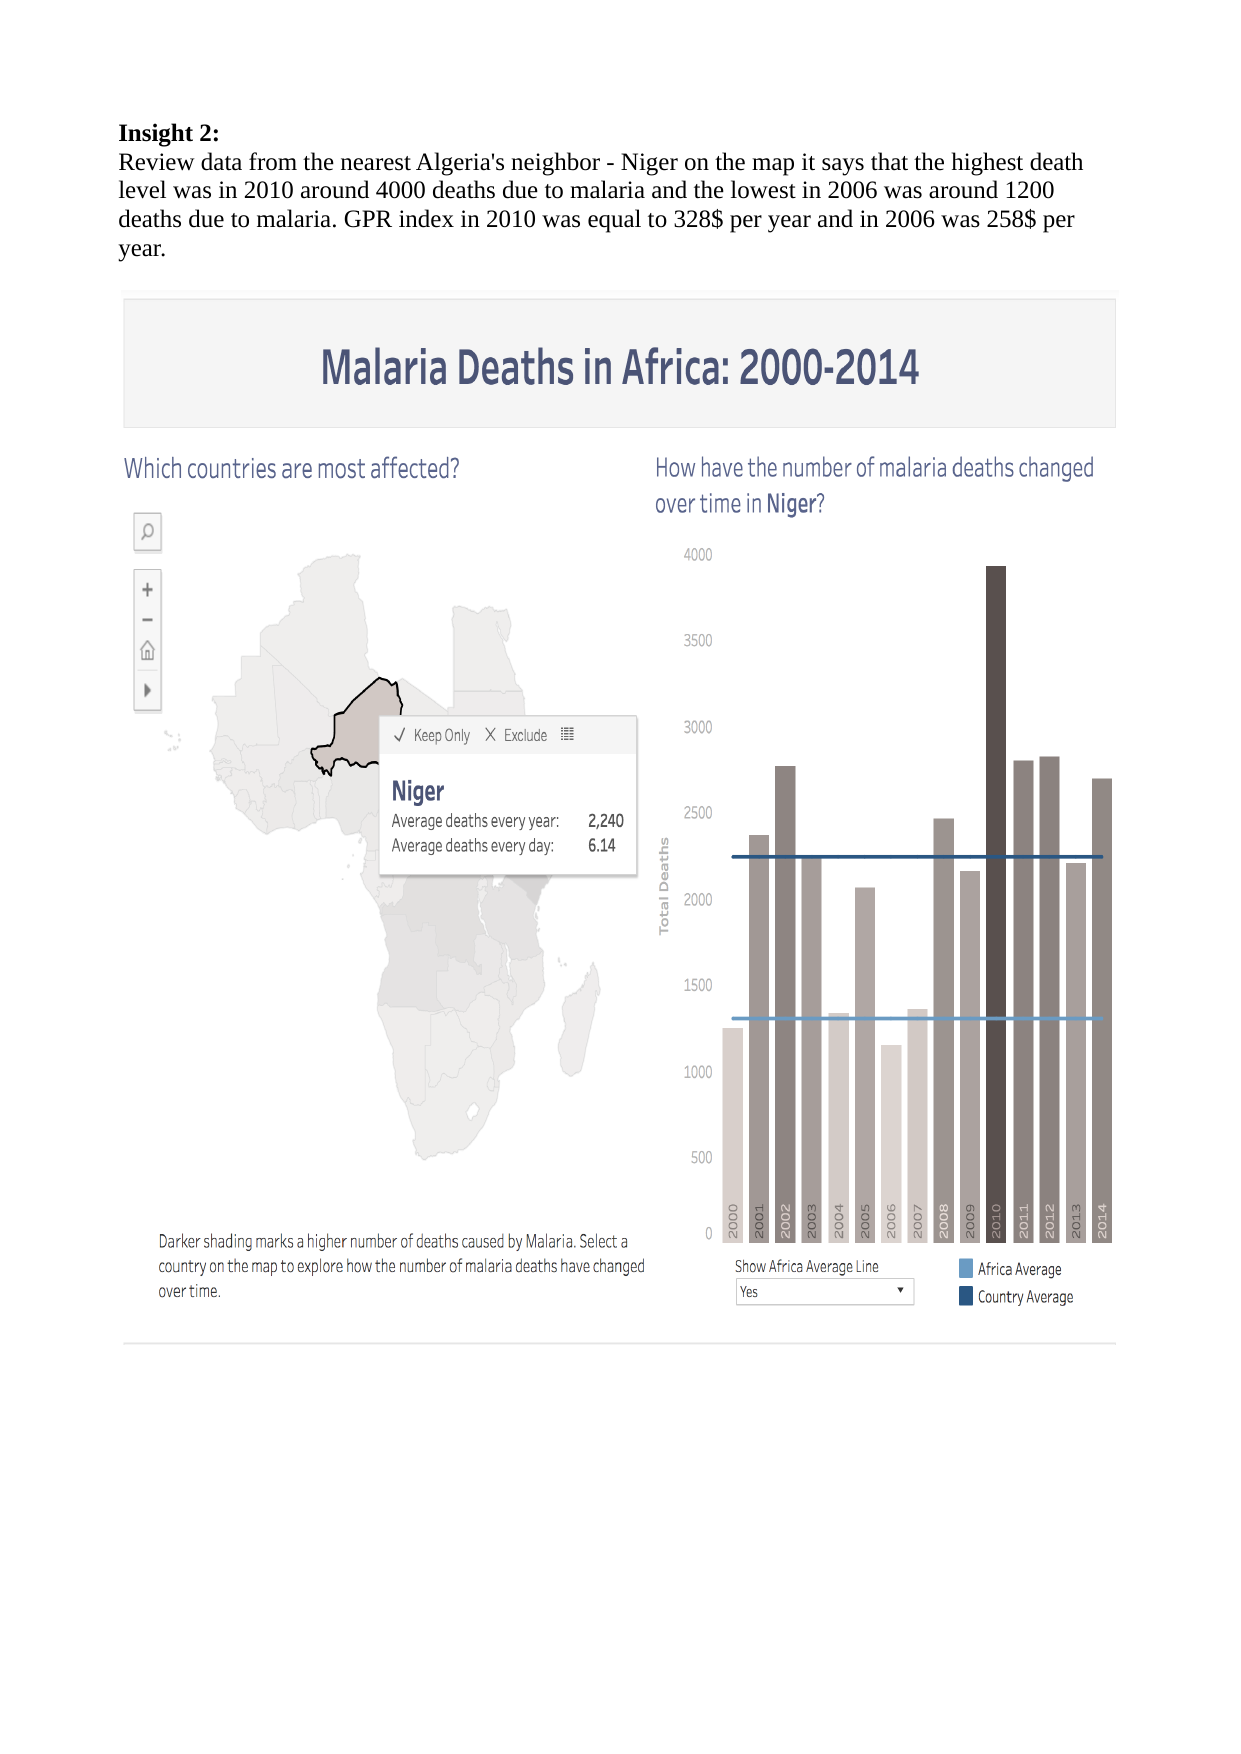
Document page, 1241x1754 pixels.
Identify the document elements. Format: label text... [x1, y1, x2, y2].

text Insight 2: [118, 118, 1122, 147]
picture [121, 290, 1120, 1345]
text Review data from the nearest Algeria's neighbor - Niger on the map it says that the highest death level was in 2010 around 4000 deaths due to malaria and the lowest in 2006 was around 1200 deaths due to malaria. GPR index in 2010 was equal to 328$ per year and in 2006 was 258$ per year. [118, 147, 1122, 262]
